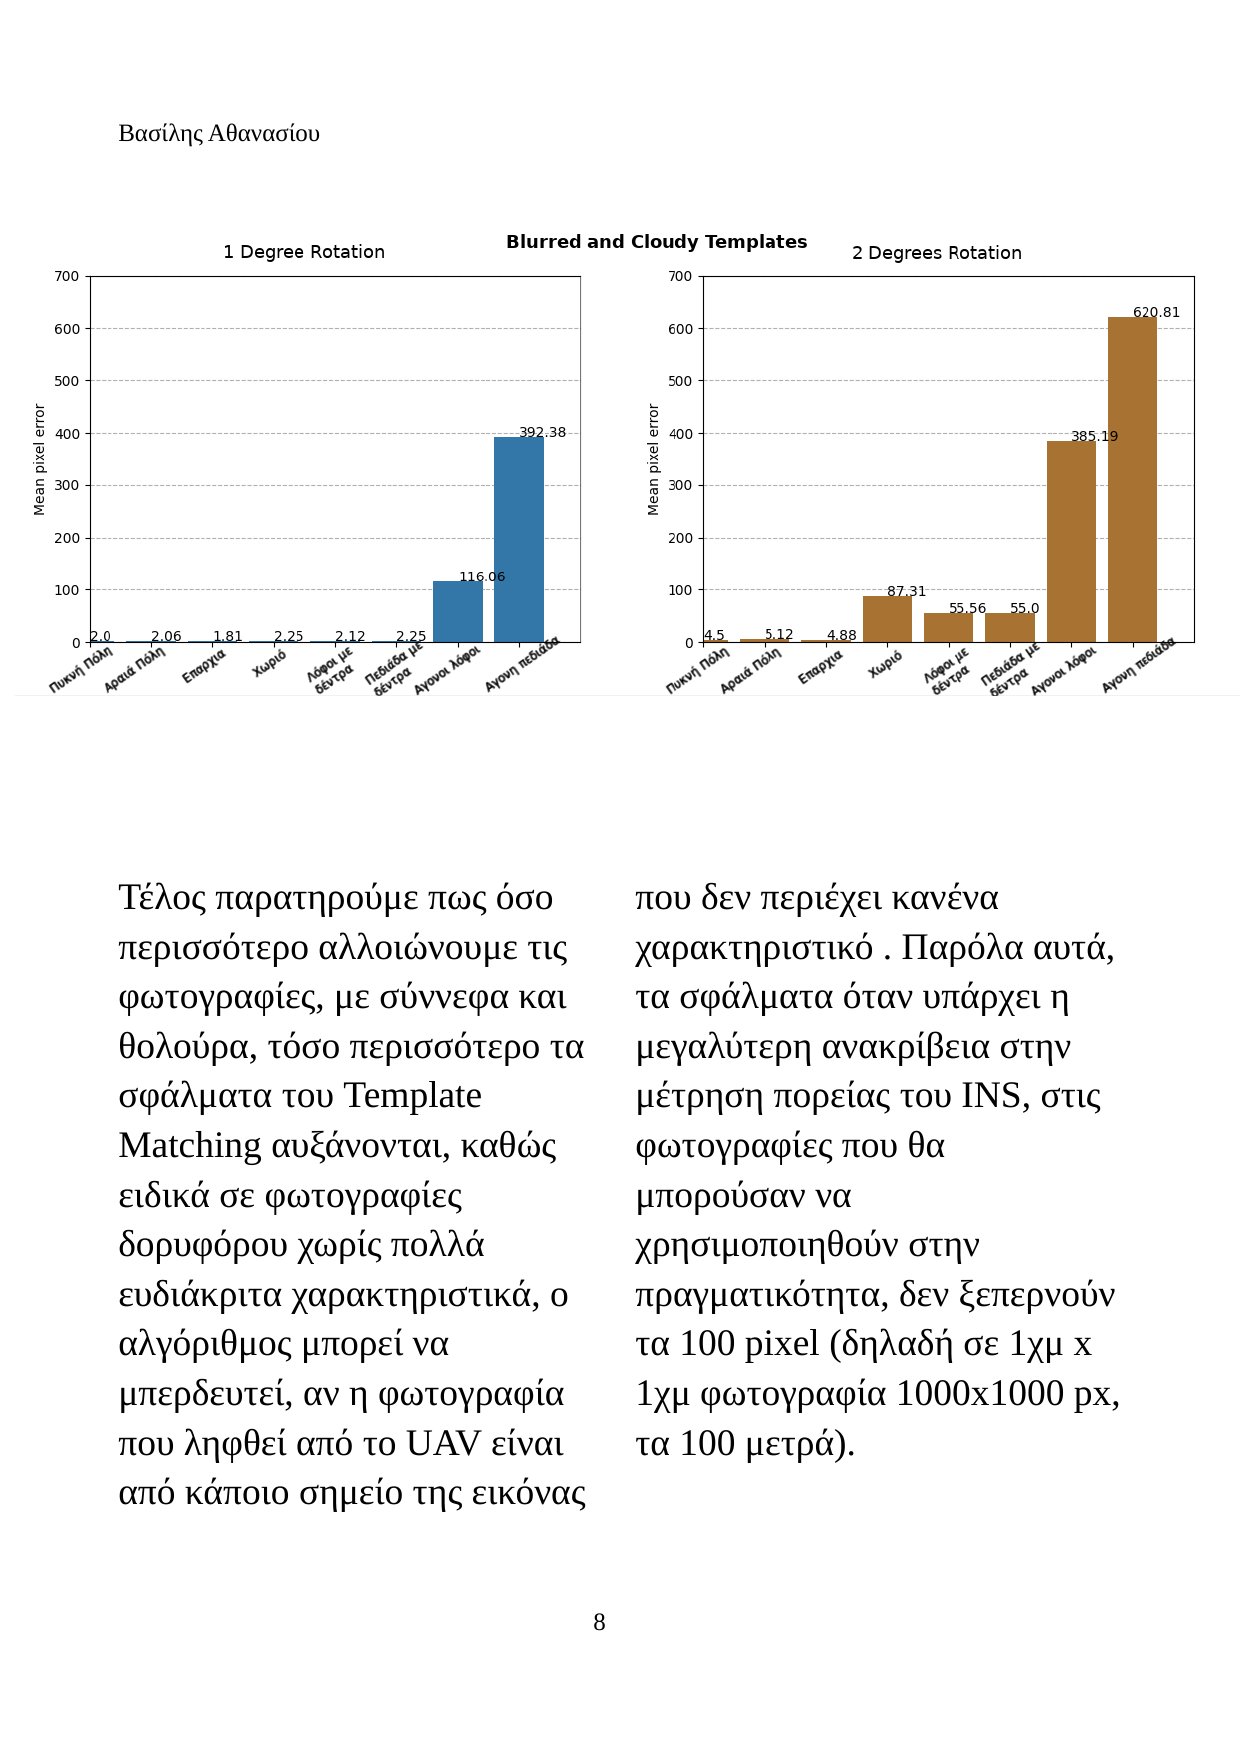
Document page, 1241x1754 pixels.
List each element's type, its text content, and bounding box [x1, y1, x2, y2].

picture [14, 220, 1240, 696]
text που δεν περιέχει κανένα χαρακτηριστικό . Παρόλα αυτά, τα σφάλματα όταν υπάρχει η μεγαλύτερη ανακρίβεια στην μέτρηση πορείας του INS, στις φωτογραφίες που θα μπορούσαν να χρησιμοποιηθούν στην πραγματικότητα, δεν ξεπερνούν τα 100 pixel (δηλαδή σε 1χμ x 1χμ φωτογραφία 1000x1000 px, τα 100 μετρά). [635, 874, 1122, 1463]
text Τέλος παρατηρούμε πως όσο περισσότερο αλλοιώνουμε τις φωτογραφίες, με σύννεφα και θολούρα, τόσο περισσότερο τα σφάλματα του Template Matching αυξάνονται, καθώς ειδικά σε φωτογραφίες δορυφόρου χωρίς πολλά ευδιάκριτα χαρακτηριστικά, ο αλγόριθμος μπορεί να μπερδευτεί, αν η φωτογραφία που ληφθεί από το UAV είναι από κάποιο σημείο της εικόνας [118, 874, 605, 1513]
